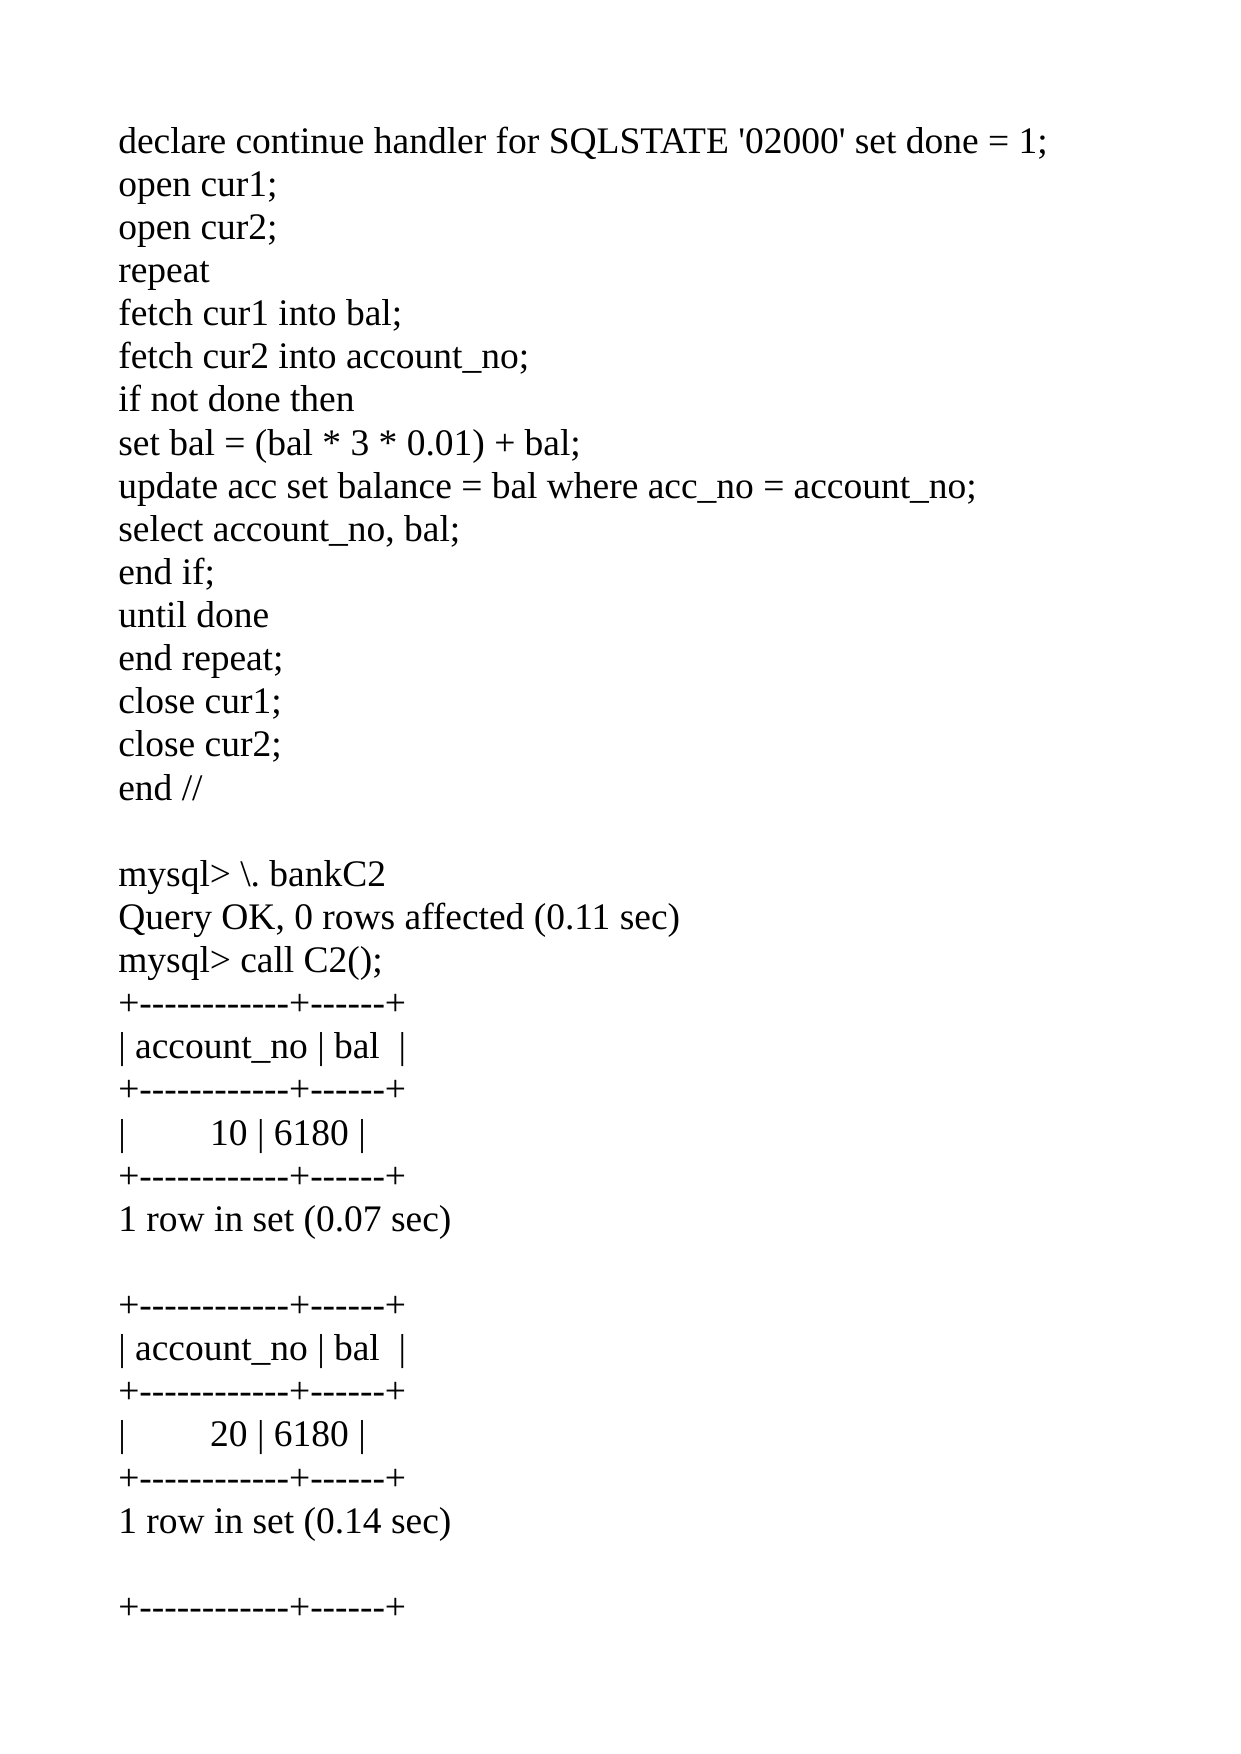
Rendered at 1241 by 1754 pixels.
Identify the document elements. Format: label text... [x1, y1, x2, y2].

text open cur2; [118, 204, 1122, 247]
text declare continue handler for SQLSTATE '02000' set done = 1; [118, 118, 1122, 161]
text update acc set balance = bal where acc_no = account_no; [118, 463, 1122, 506]
text +------------+------+ [118, 1282, 1122, 1326]
text set bal = (bal * 3 * 0.01) + bal; [118, 420, 1122, 463]
text mysql> call C2(); [118, 937, 1122, 981]
text fetch cur2 into account_no; [118, 334, 1122, 377]
text end repeat; [118, 636, 1122, 679]
text +------------+------+ [118, 1455, 1122, 1498]
text repeat [118, 247, 1122, 291]
text | account_no | bal | [118, 1326, 1122, 1369]
text fetch cur1 into bal; [118, 291, 1122, 334]
text end // [118, 765, 1122, 808]
text Query OK, 0 rows affected (0.11 sec) [118, 894, 1122, 937]
text open cur1; [118, 161, 1122, 204]
text +------------+------+ [118, 1369, 1122, 1412]
text | 10 | 6180 | [118, 1110, 1122, 1153]
text close cur2; [118, 722, 1122, 765]
text end if; [118, 549, 1122, 592]
text mysql> \. bankC2 [118, 851, 1122, 894]
text +------------+------+ [118, 1584, 1122, 1627]
text +------------+------+ [118, 981, 1122, 1024]
text select account_no, bal; [118, 506, 1122, 549]
text | 20 | 6180 | [118, 1412, 1122, 1455]
text close cur1; [118, 679, 1122, 722]
text 1 row in set (0.14 sec) [118, 1498, 1122, 1541]
text 1 row in set (0.07 sec) [118, 1196, 1122, 1239]
text | account_no | bal | [118, 1024, 1122, 1067]
text +------------+------+ [118, 1153, 1122, 1196]
text until done [118, 592, 1122, 636]
text +------------+------+ [118, 1067, 1122, 1110]
text if not done then [118, 377, 1122, 420]
